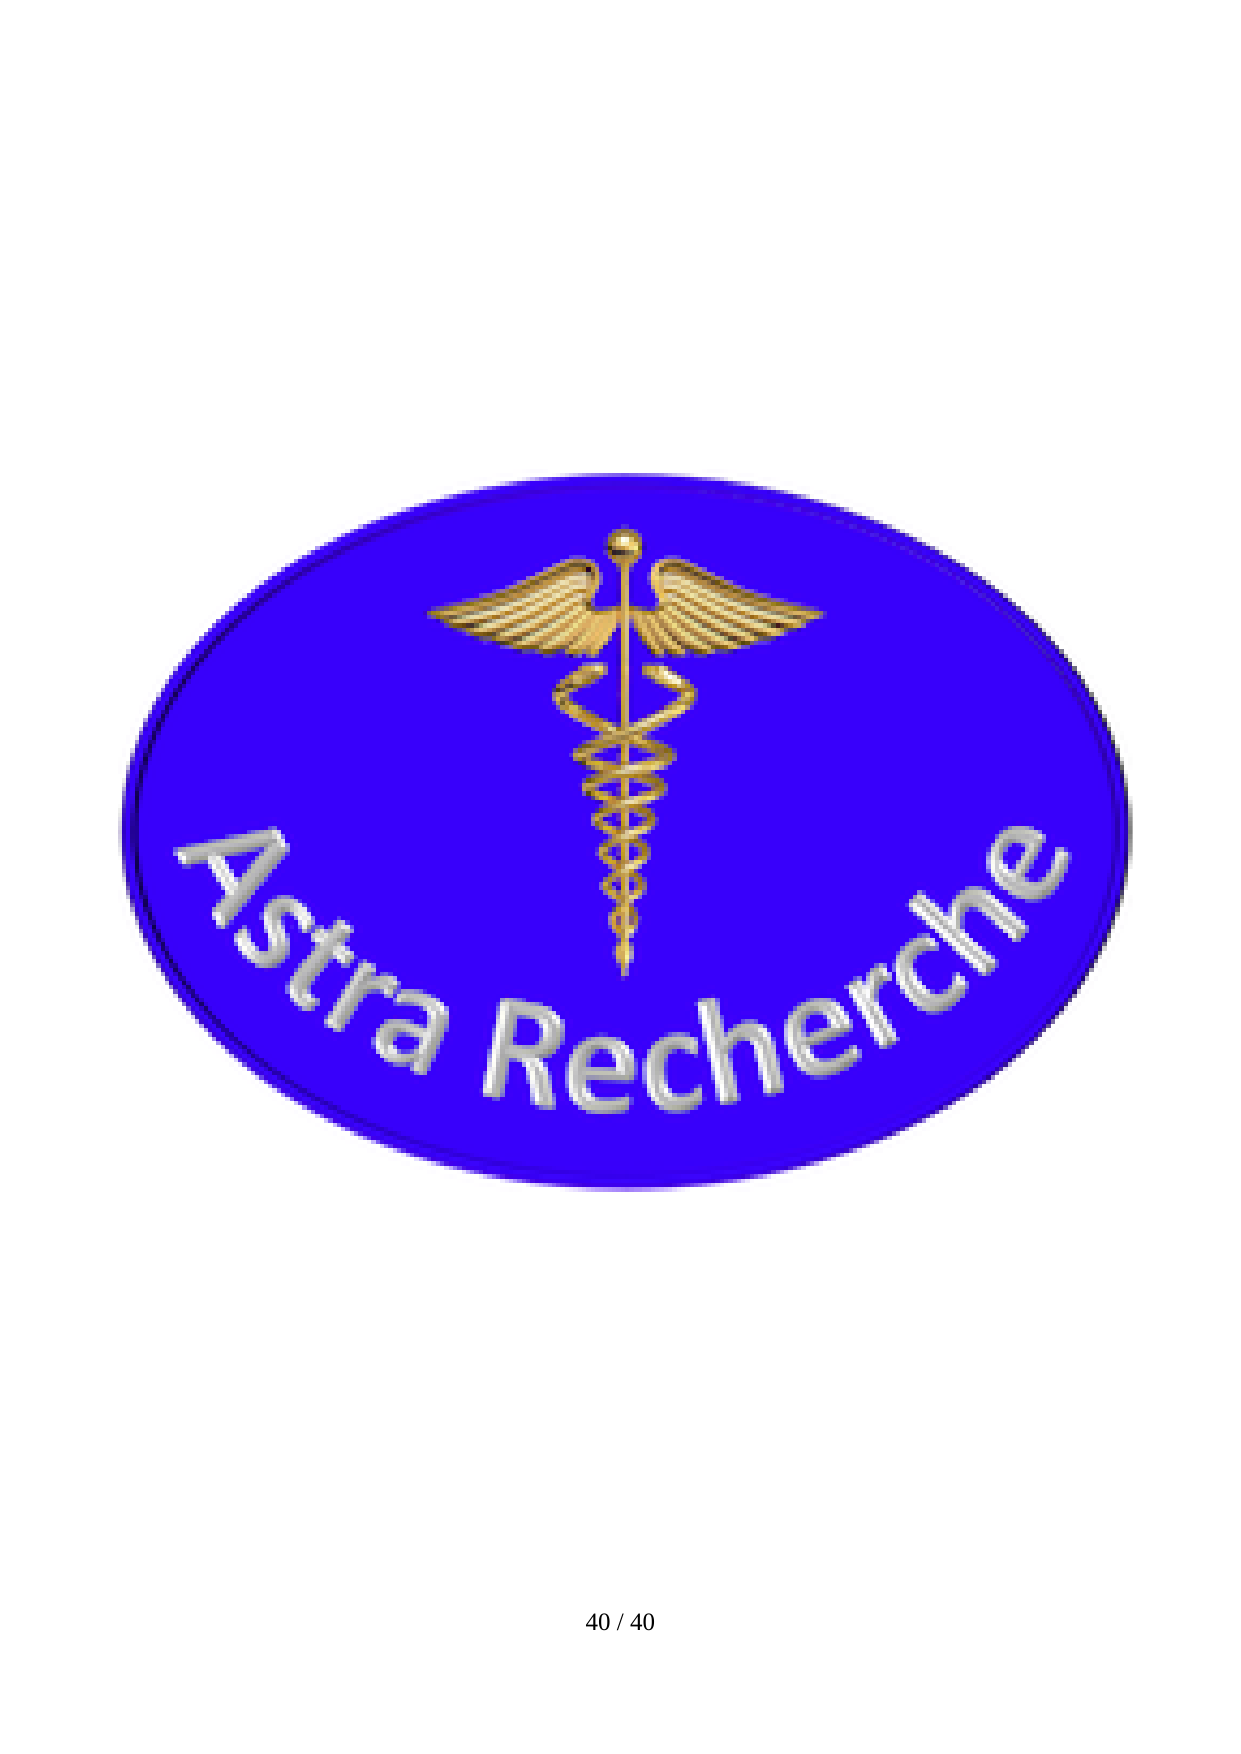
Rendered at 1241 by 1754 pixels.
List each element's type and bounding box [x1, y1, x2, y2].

picture [118, 469, 1133, 1192]
